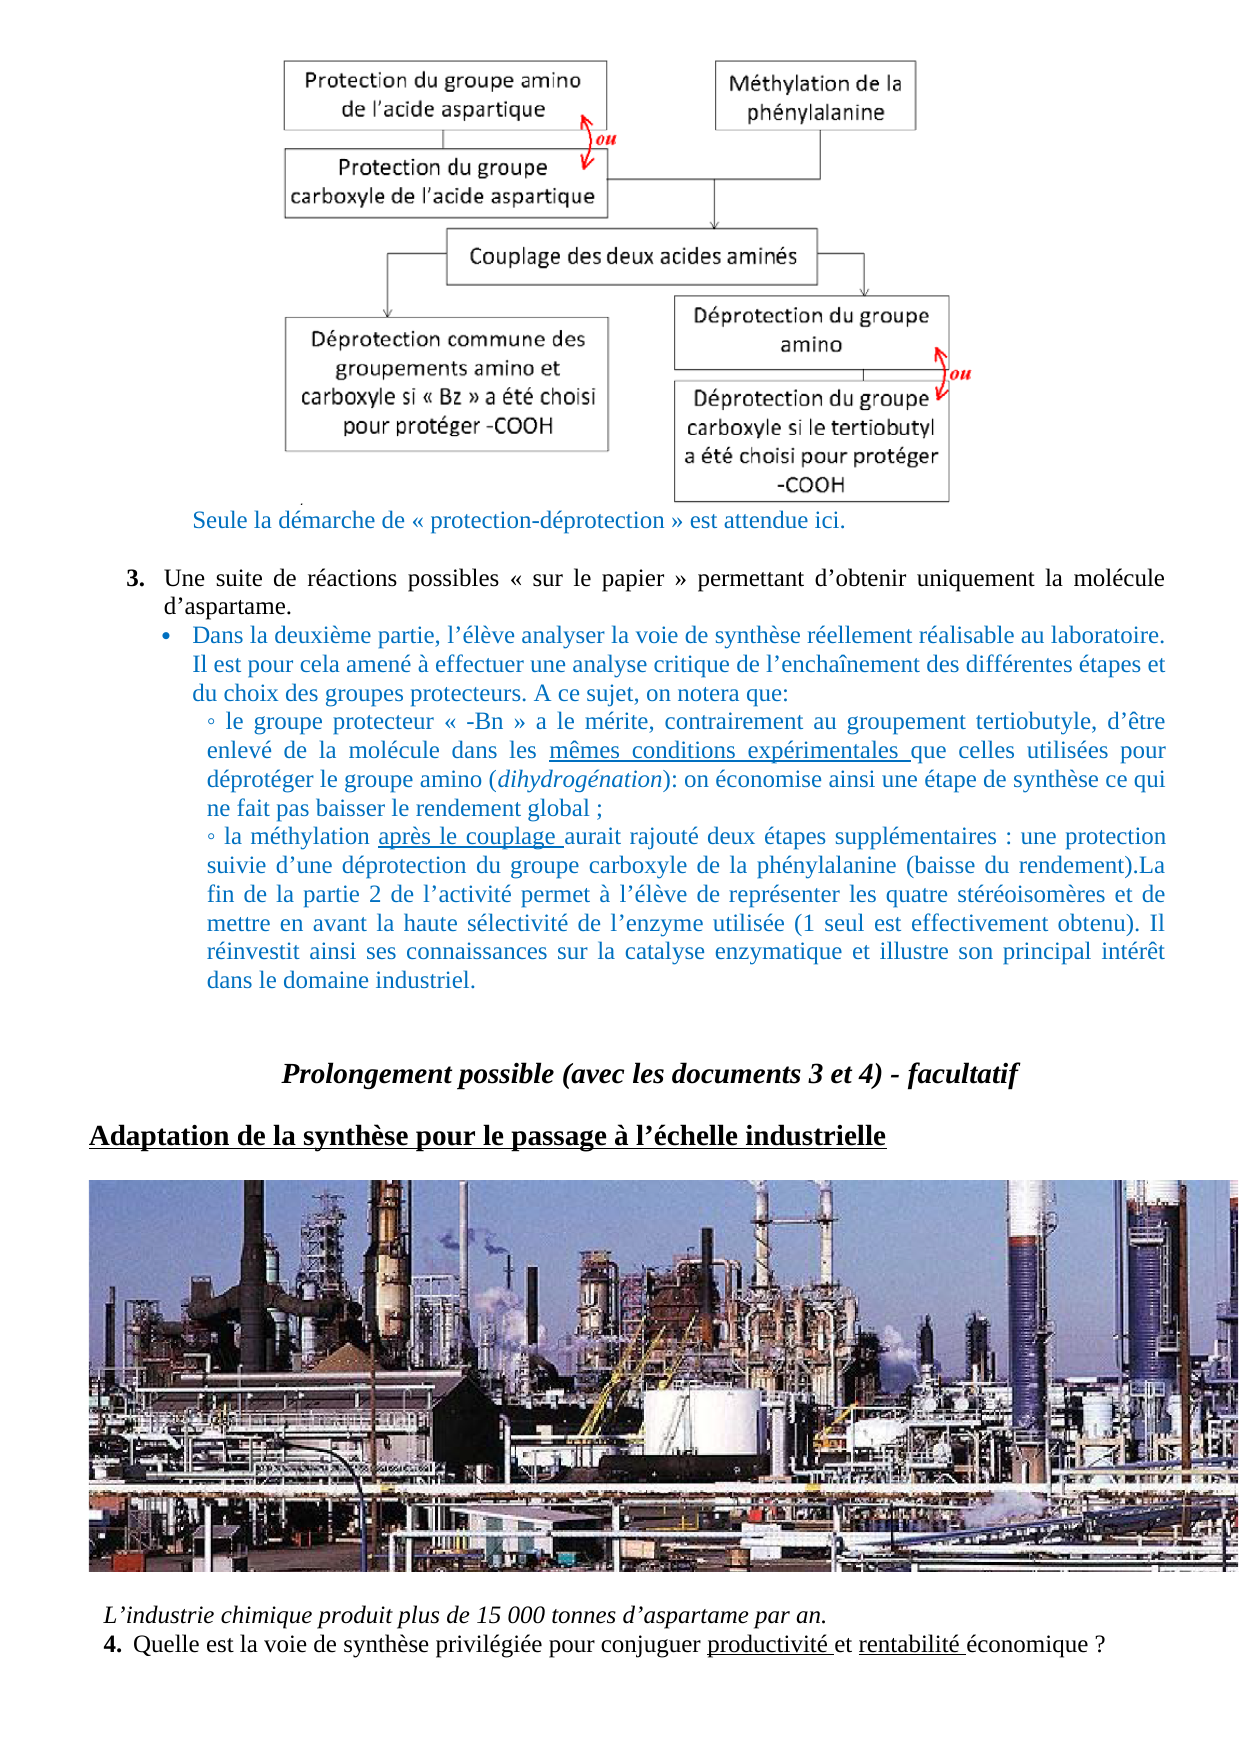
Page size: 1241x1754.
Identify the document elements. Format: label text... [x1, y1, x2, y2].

text Prolongement possible (avec les documents 3 et 4) - facultatif [88, 1056, 1166, 1090]
text L’industrie chimique produit plus de 15 000 tonnes d’aspartame par an. [103, 1600, 1181, 1629]
picture [281, 59, 974, 505]
text ◦ le groupe protecteur « -Bn » a le mérite, contrairement au groupement tertiobutyle, d’être enlevé de la molécule dans les mêmes conditions expérimentales que celles utilisées pour déprotéger le groupe amino (dihydrogénation): on économise ainsi une étape de synthèse ce qui ne fait pas baisser le rendement global ; [207, 706, 1166, 821]
text Adaptation de la synthèse pour le passage à l’échelle industrielle [88, 1118, 1181, 1152]
picture [88, 1180, 1239, 1572]
list Une suite de réactions possibles « sur le papier » permettant d’obtenir uniquement la molécule d’aspartame. [126, 563, 1166, 620]
list Quelle est la voie de synthèse privilégiée pour conjuguer productivité et rentabilité économique ? [103, 1629, 1166, 1658]
text Seule la démarche de « protection-déprotection » est attendue ici. [192, 505, 1166, 534]
text ◦ la méthylation après le couplage aurait rajouté deux étapes supplémentaires : une protection suivie d’une déprotection du groupe carboxyle de la phénylalanine (baisse du rendement).La fin de la partie 2 de l’activité permet à l’élève de représenter les quatre stéréoisomères et de mettre en avant la haute sélectivité de l’enzyme utilisée (1 seul est effectivement obtenu). Il réinvestit ainsi ses connaissances sur la catalyse enzymatique et illustre son principal intérêt dans le domaine industriel. [207, 821, 1166, 994]
list Dans la deuxième partie, l’élève analyser la voie de synthèse réellement réalisable au laboratoire. Il est pour cela amené à effectuer une analyse critique de l’enchaînement des différentes étapes et du choix des groupes protecteurs. A ce sujet, on notera que: [162, 620, 1166, 706]
